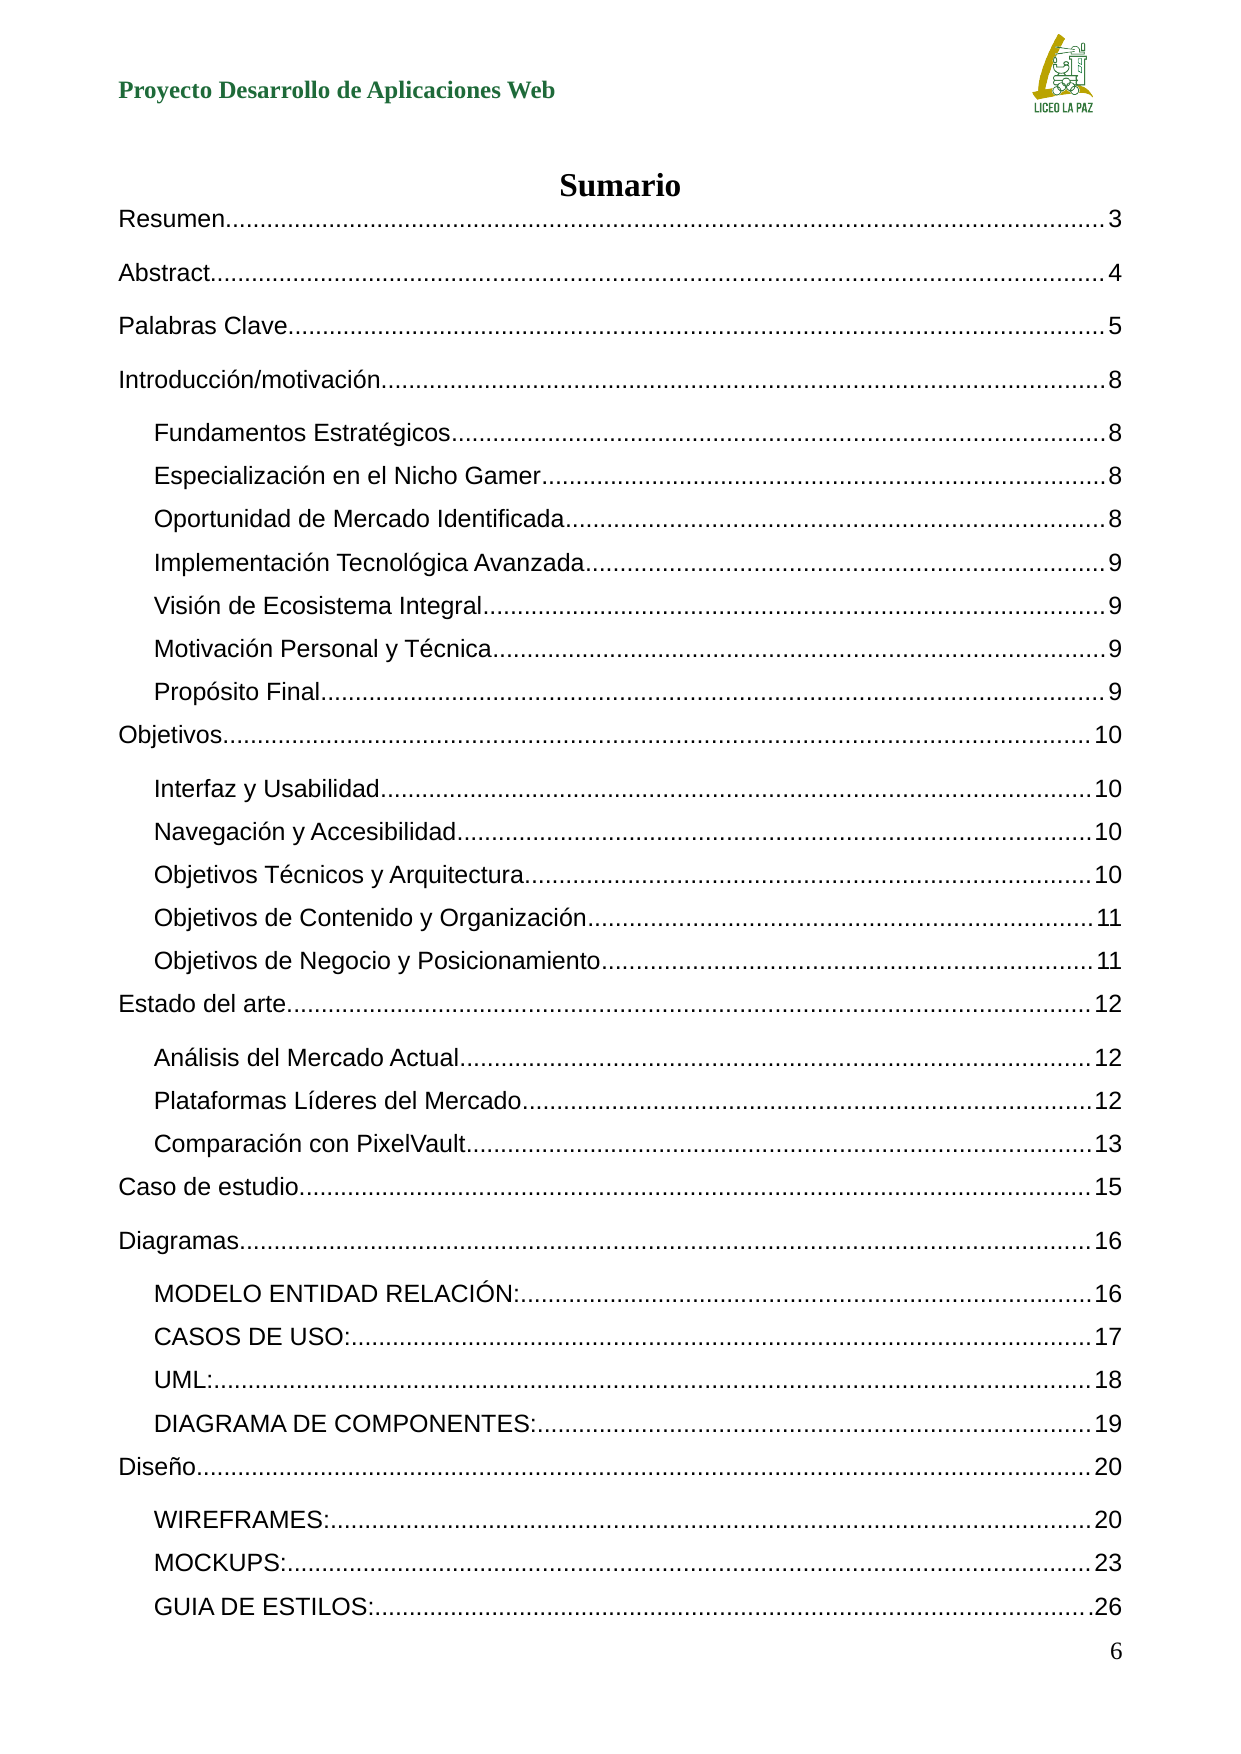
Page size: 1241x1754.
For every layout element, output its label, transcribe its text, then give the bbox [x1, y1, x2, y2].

text Oportunidad de Mercado Identificada 8 [153, 504, 1122, 533]
text Objetivos. 10 [118, 720, 1122, 749]
text Palabras Clave 5 [118, 311, 1122, 340]
text MOCKUPS: 23 [153, 1548, 1122, 1577]
text Resumen 3 [118, 204, 1122, 233]
text DIAGRAMA DE COMPONENTES: 19 [153, 1409, 1122, 1437]
text Navegación y Accesibilidad 10 [153, 817, 1122, 846]
text Objetivos Técnicos y Arquitectura 10 [153, 860, 1122, 889]
text Visión de Ecosistema Integral 9 [153, 591, 1122, 619]
text Fundamentos Estratégicos 8 [153, 418, 1122, 447]
text UML: 18 [153, 1366, 1122, 1394]
text Comparación con PixelVault 13 [153, 1129, 1122, 1158]
text Propósito Final 9 [153, 677, 1122, 706]
picture [1025, 26, 1100, 121]
text CASOS DE USO: 17 [153, 1322, 1122, 1351]
text Especialización en el Nicho Gamer 8 [153, 461, 1122, 490]
text Abstract 4 [118, 258, 1122, 286]
text Interfaz y Usabilidad 10 [153, 774, 1122, 802]
text WIREFRAMES: 20 [153, 1505, 1122, 1534]
text Diseño 20 [118, 1452, 1122, 1481]
text MODELO ENTIDAD RELACIÓN: 16 [153, 1279, 1122, 1308]
text Objetivos de Negocio y Posicionamiento 11 [153, 946, 1122, 975]
text Estado del arte. 12 [118, 989, 1122, 1018]
text Análisis del Mercado Actual 12 [153, 1043, 1122, 1072]
subtitle Sumario [118, 166, 1122, 204]
text Diagramas. 16 [118, 1226, 1122, 1254]
text Plataformas Líderes del Mercado 12 [153, 1086, 1122, 1115]
text Implementación Tecnológica Avanzada 9 [153, 548, 1122, 576]
text Caso de estudio. 15 [118, 1172, 1122, 1201]
text GUIA DE ESTILOS: .26 [153, 1592, 1122, 1620]
text Objetivos de Contenido y Organización 11 [153, 903, 1122, 932]
text Motivación Personal y Técnica 9 [153, 634, 1122, 663]
text Introducción/motivación. 8 [118, 365, 1122, 393]
